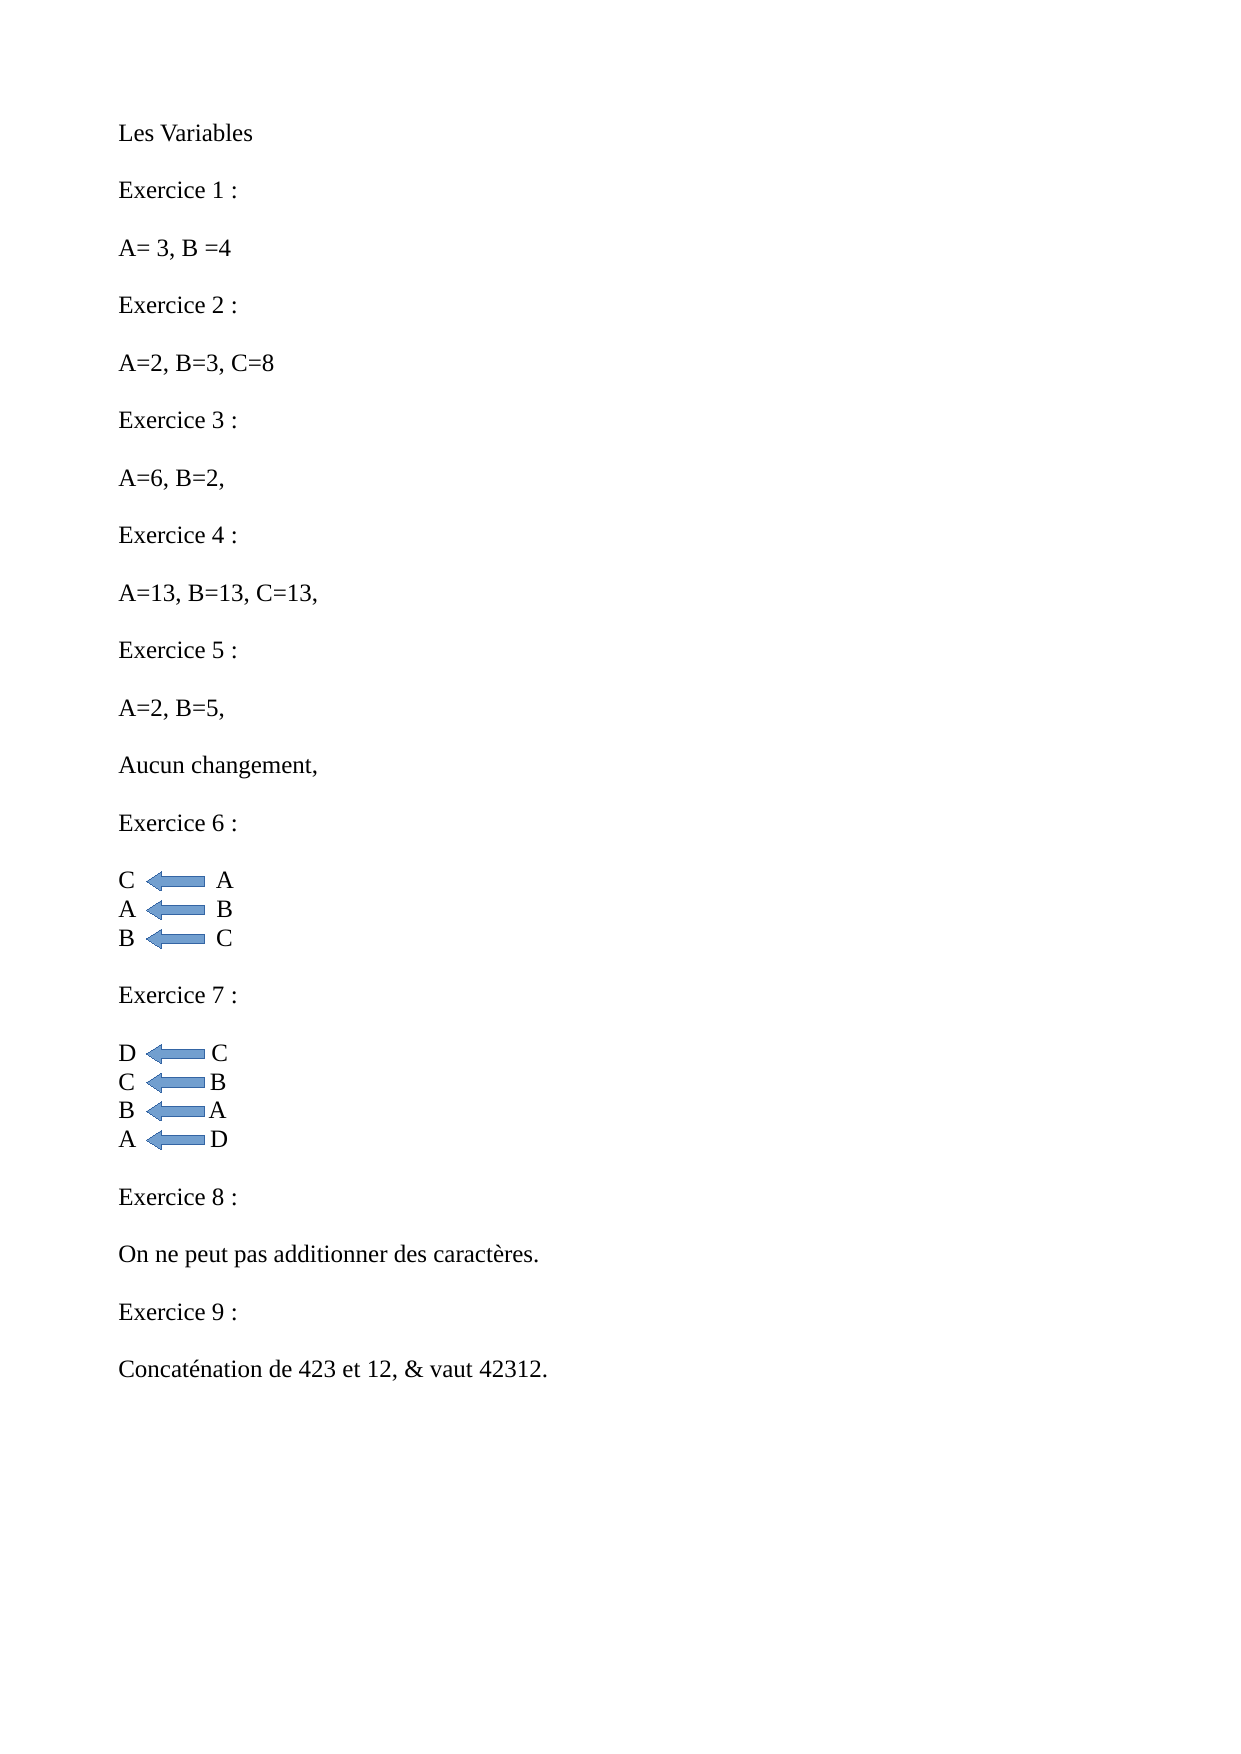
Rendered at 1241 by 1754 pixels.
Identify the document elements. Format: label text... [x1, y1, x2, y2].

text B C [118, 923, 1122, 952]
text Exercice 9 : [118, 1297, 1122, 1326]
text Les Variables [118, 118, 1122, 147]
text A B [118, 894, 1122, 923]
text Concaténation de 423 et 12, & vaut 42312. [118, 1354, 1122, 1383]
text C A [118, 866, 1122, 894]
text A=13, B=13, C=13, [118, 578, 1122, 607]
text Exercice 7 : [118, 981, 1122, 1009]
text Exercice 4 : [118, 521, 1122, 549]
text On ne peut pas additionner des caractères. [118, 1239, 1122, 1268]
text Exercice 8 : [118, 1182, 1122, 1211]
text A D [118, 1124, 1122, 1153]
text A=2, B=5, [118, 693, 1122, 722]
text A=2, B=3, C=8 [118, 348, 1122, 377]
text Aucun changement, [118, 751, 1122, 779]
text Exercice 5 : [118, 636, 1122, 664]
text D C [118, 1038, 1122, 1067]
text Exercice 2 : [118, 291, 1122, 319]
text A=6, B=2, [118, 463, 1122, 492]
text Exercice 1 : [118, 176, 1122, 204]
text C B [118, 1067, 1122, 1096]
text Exercice 6 : [118, 808, 1122, 837]
text Exercice 3 : [118, 406, 1122, 434]
text B A [118, 1096, 1122, 1124]
text A= 3, B =4 [118, 233, 1122, 262]
